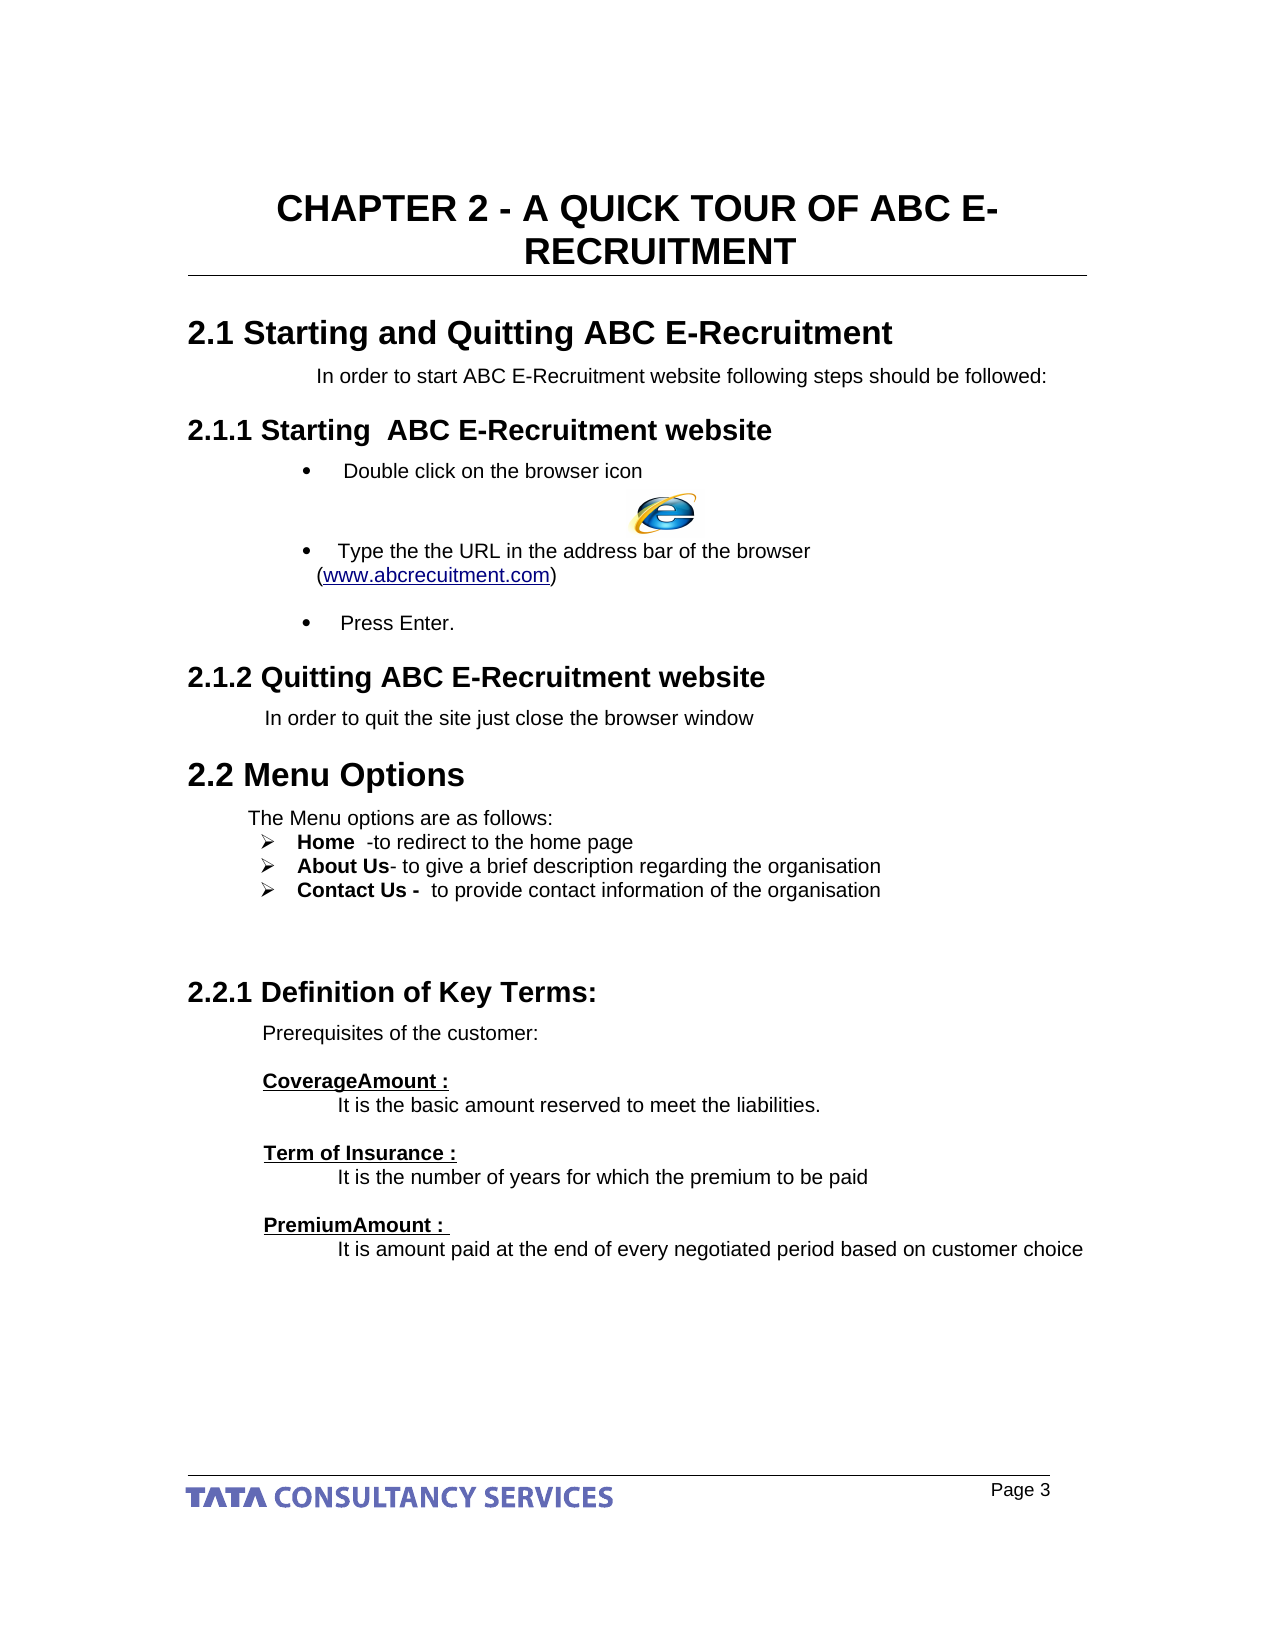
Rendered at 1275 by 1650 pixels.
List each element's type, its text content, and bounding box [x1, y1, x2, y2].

text (www.abcrecuitment.com) [304, 563, 1087, 587]
text Prerequisites of the customer: [187, 1021, 1087, 1045]
picture [626, 489, 705, 538]
list Double click on the browser icon [303, 459, 1087, 483]
text In order to quit the site just close the browser window [187, 706, 1087, 730]
subtitle Definition of Key Terms: [187, 975, 1087, 1009]
text Term of Insurance : [187, 1141, 1087, 1165]
list Press Enter. [303, 611, 1087, 635]
text CoverageAmount : [187, 1069, 1087, 1093]
text PremiumAmount : [187, 1213, 1087, 1237]
text In order to start ABC E-Recruitment website following steps should be followed: [187, 364, 1087, 388]
text It is the number of years for which the premium to be paid [187, 1165, 1087, 1189]
subtitle a quick tour of ABC E-Recruitment [187, 186, 1087, 276]
list Contact Us - to provide contact information of the organisation [259, 878, 1087, 902]
list Home -to redirect to the home page [259, 830, 1087, 854]
subtitle Starting and Quitting ABC E-Recruitment [187, 313, 1087, 352]
text It is the basic amount reserved to meet the liabilities. [187, 1093, 1087, 1117]
list About Us- to give a brief description regarding the organisation [259, 854, 1087, 878]
text The Menu options are as follows: [187, 806, 1087, 830]
list Type the the URL in the address bar of the browser [303, 483, 1087, 563]
subtitle Starting ABC E-Recruitment website [187, 413, 1087, 447]
text It is amount paid at the end of every negotiated period based on customer choice [187, 1237, 1087, 1261]
subtitle Quitting ABC E-Recruitment website [187, 660, 1087, 694]
subtitle Menu Options [187, 755, 1087, 793]
